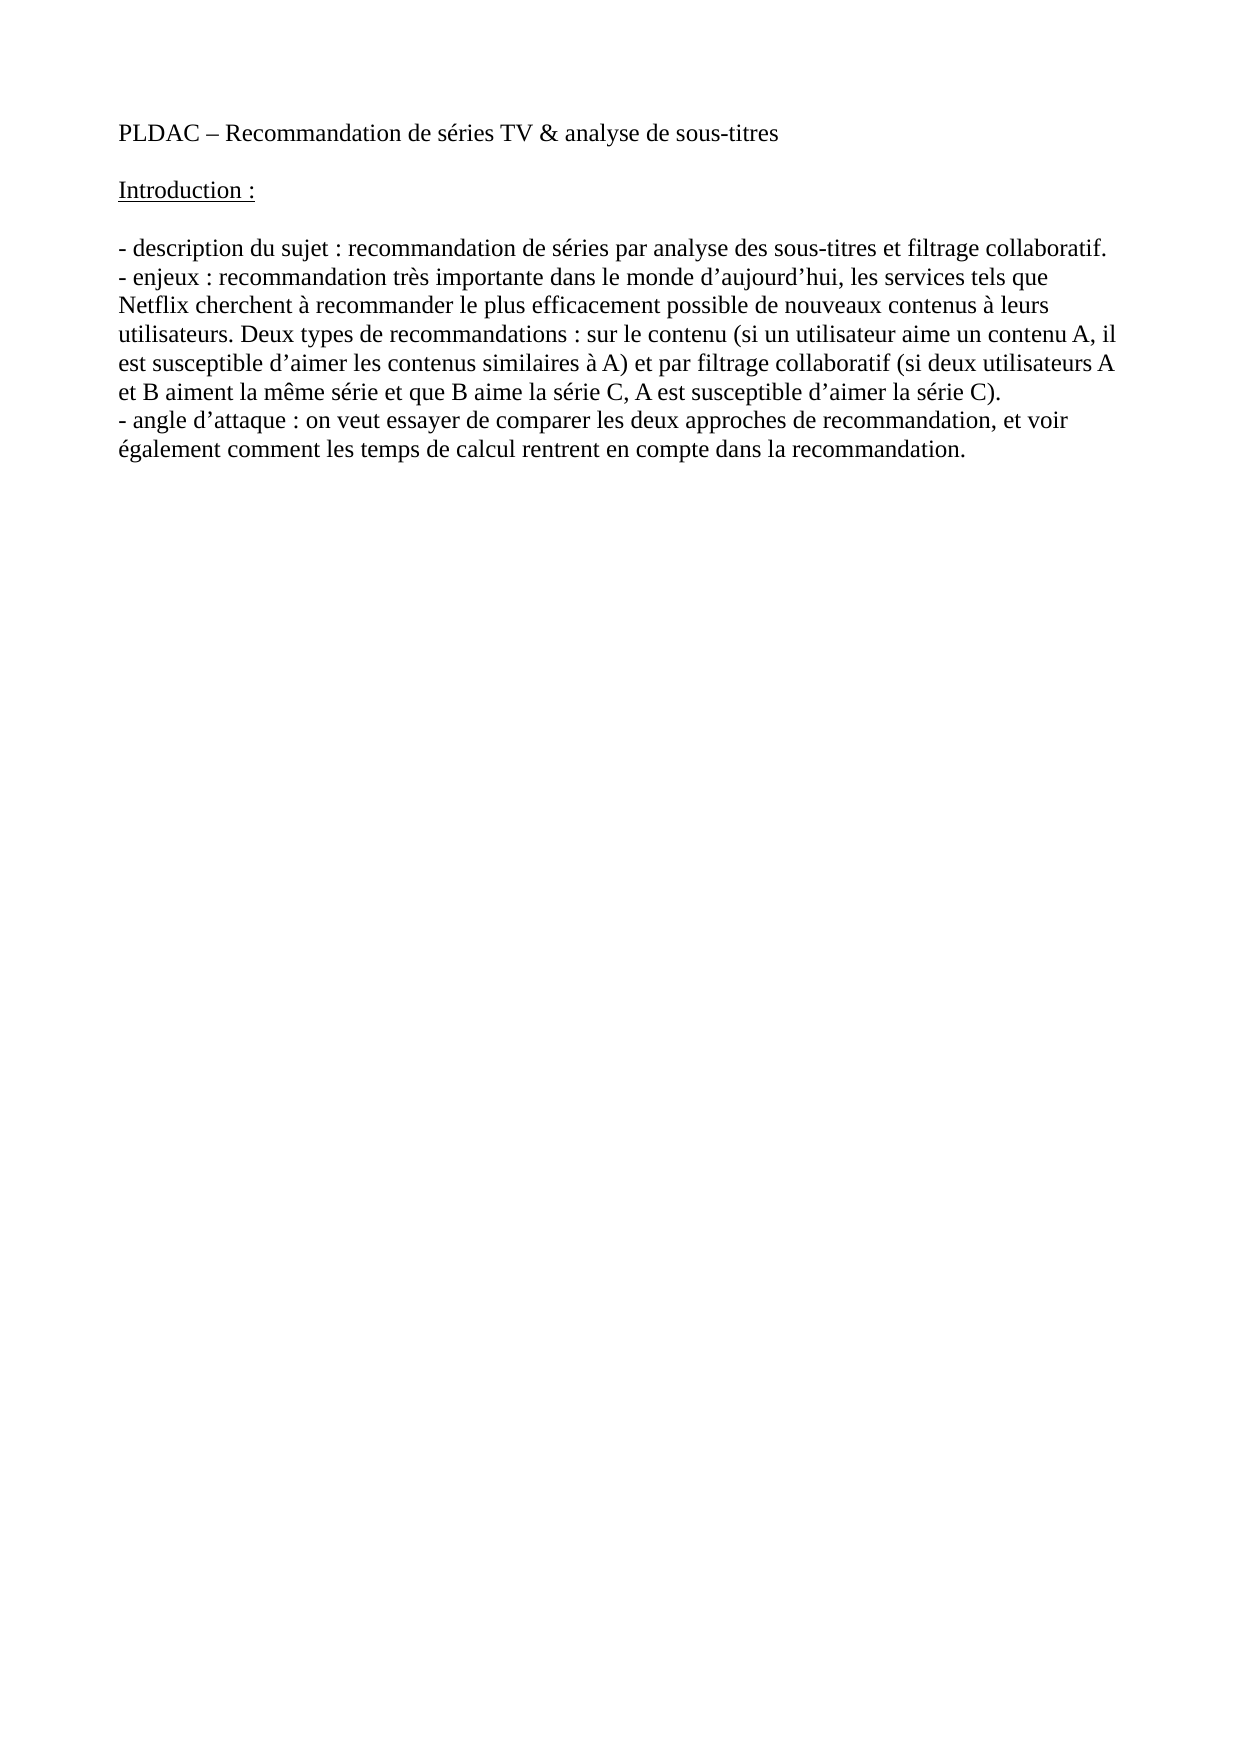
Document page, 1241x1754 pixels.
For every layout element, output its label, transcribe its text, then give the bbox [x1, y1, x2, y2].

text - description du sujet : recommandation de séries par analyse des sous-titres et filtrage collaboratif. [118, 233, 1122, 262]
text - angle d’attaque : on veut essayer de comparer les deux approches de recommandation, et voir également comment les temps de calcul rentrent en compte dans la recommandation. [118, 406, 1122, 463]
text Introduction : [118, 176, 1122, 204]
text - enjeux : recommandation très importante dans le monde d’aujourd’hui, les services tels que Netflix cherchent à recommander le plus efficacement possible de nouveaux contenus à leurs utilisateurs. Deux types de recommandations : sur le contenu (si un utilisateur aime un contenu A, il est susceptible d’aimer les contenus similaires à A) et par filtrage collaboratif (si deux utilisateurs A et B aiment la même série et que B aime la série C, A est susceptible d’aimer la série C). [118, 262, 1122, 406]
text PLDAC – Recommandation de séries TV & analyse de sous-titres [118, 118, 1122, 147]
